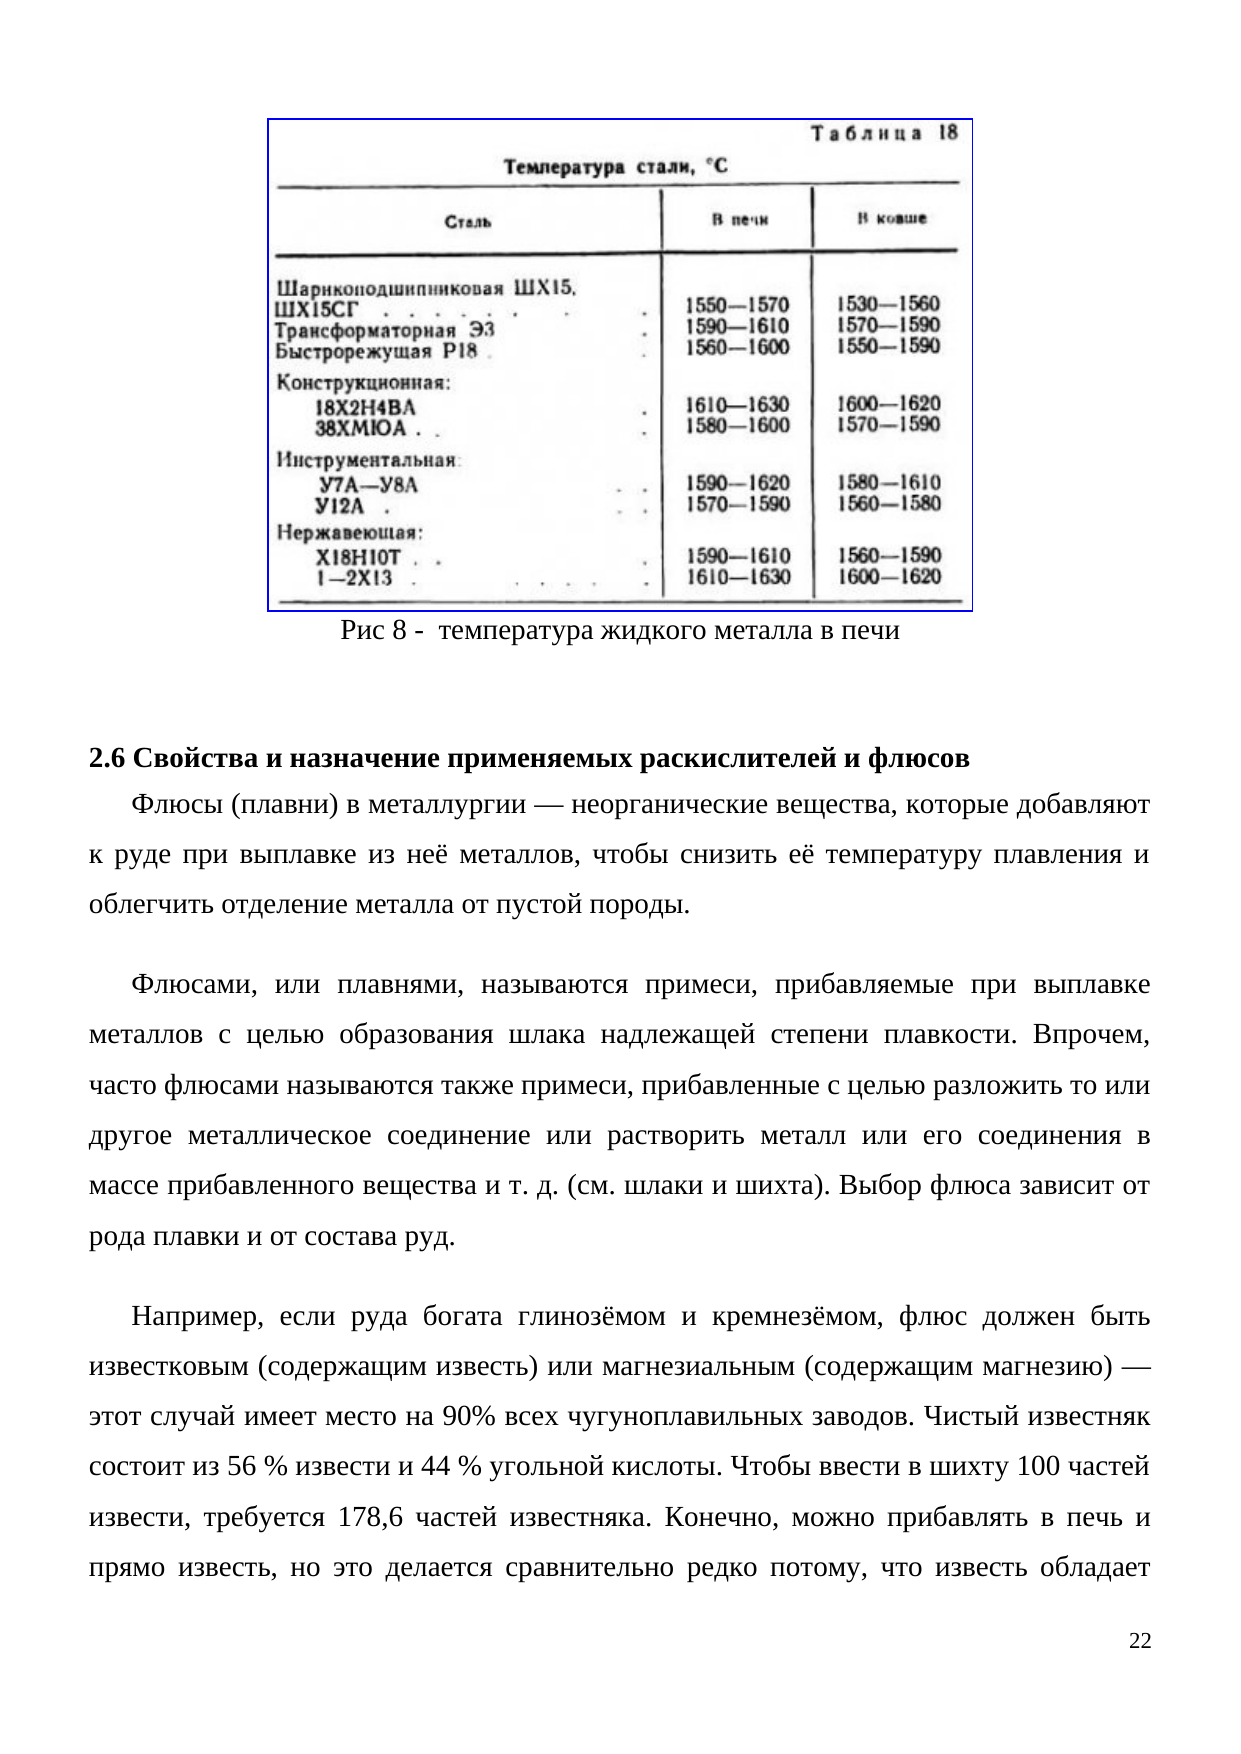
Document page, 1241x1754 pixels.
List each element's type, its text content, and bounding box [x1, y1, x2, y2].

picture [269, 120, 972, 610]
text Флюсами, или плавнями, называются примеси, прибавляемые при выплавке металлов с целью образования шлака надлежащей степени плавкости. Впрочем, часто флюсами называются также примеси, прибавленные с целью разложить то или другое металлическое соединение или растворить металл или его соединения в массе прибавленного вещества и т. д. (см. шлаки и шихта). Выбор флюса зависит от рода плавки и от состава руд. [89, 966, 1152, 1251]
subtitle 2.6 Свойства и назначение применяемых раскислителей и флюсов [89, 740, 1152, 773]
text Флюсы (плавни) в металлургии — неорганические вещества, которые добавляют к руде при выплавке из неё металлов, чтобы снизить её температуру плавления и облегчить отделение металла от пустой породы. [89, 786, 1152, 920]
text Например, если руда богата глинозёмом и кремнезёмом, флюс должен быть известковым (содержащим известь) или магнезиальным (содержащим магнезию) — этот случай имеет место на 90% всех чугуноплавильных заводов. Чистый известняк состоит из 56 % извести и 44 % угольной кислоты. Чтобы ввести в шихту 100 частей извести, требуется 178,6 частей известняка. Конечно, можно прибавлять в печь и прямо известь, но это делается сравнительно редко потому, что известь обладает [89, 1298, 1152, 1583]
text Рис 8 - температура жидкого металла в печи [89, 612, 1152, 645]
